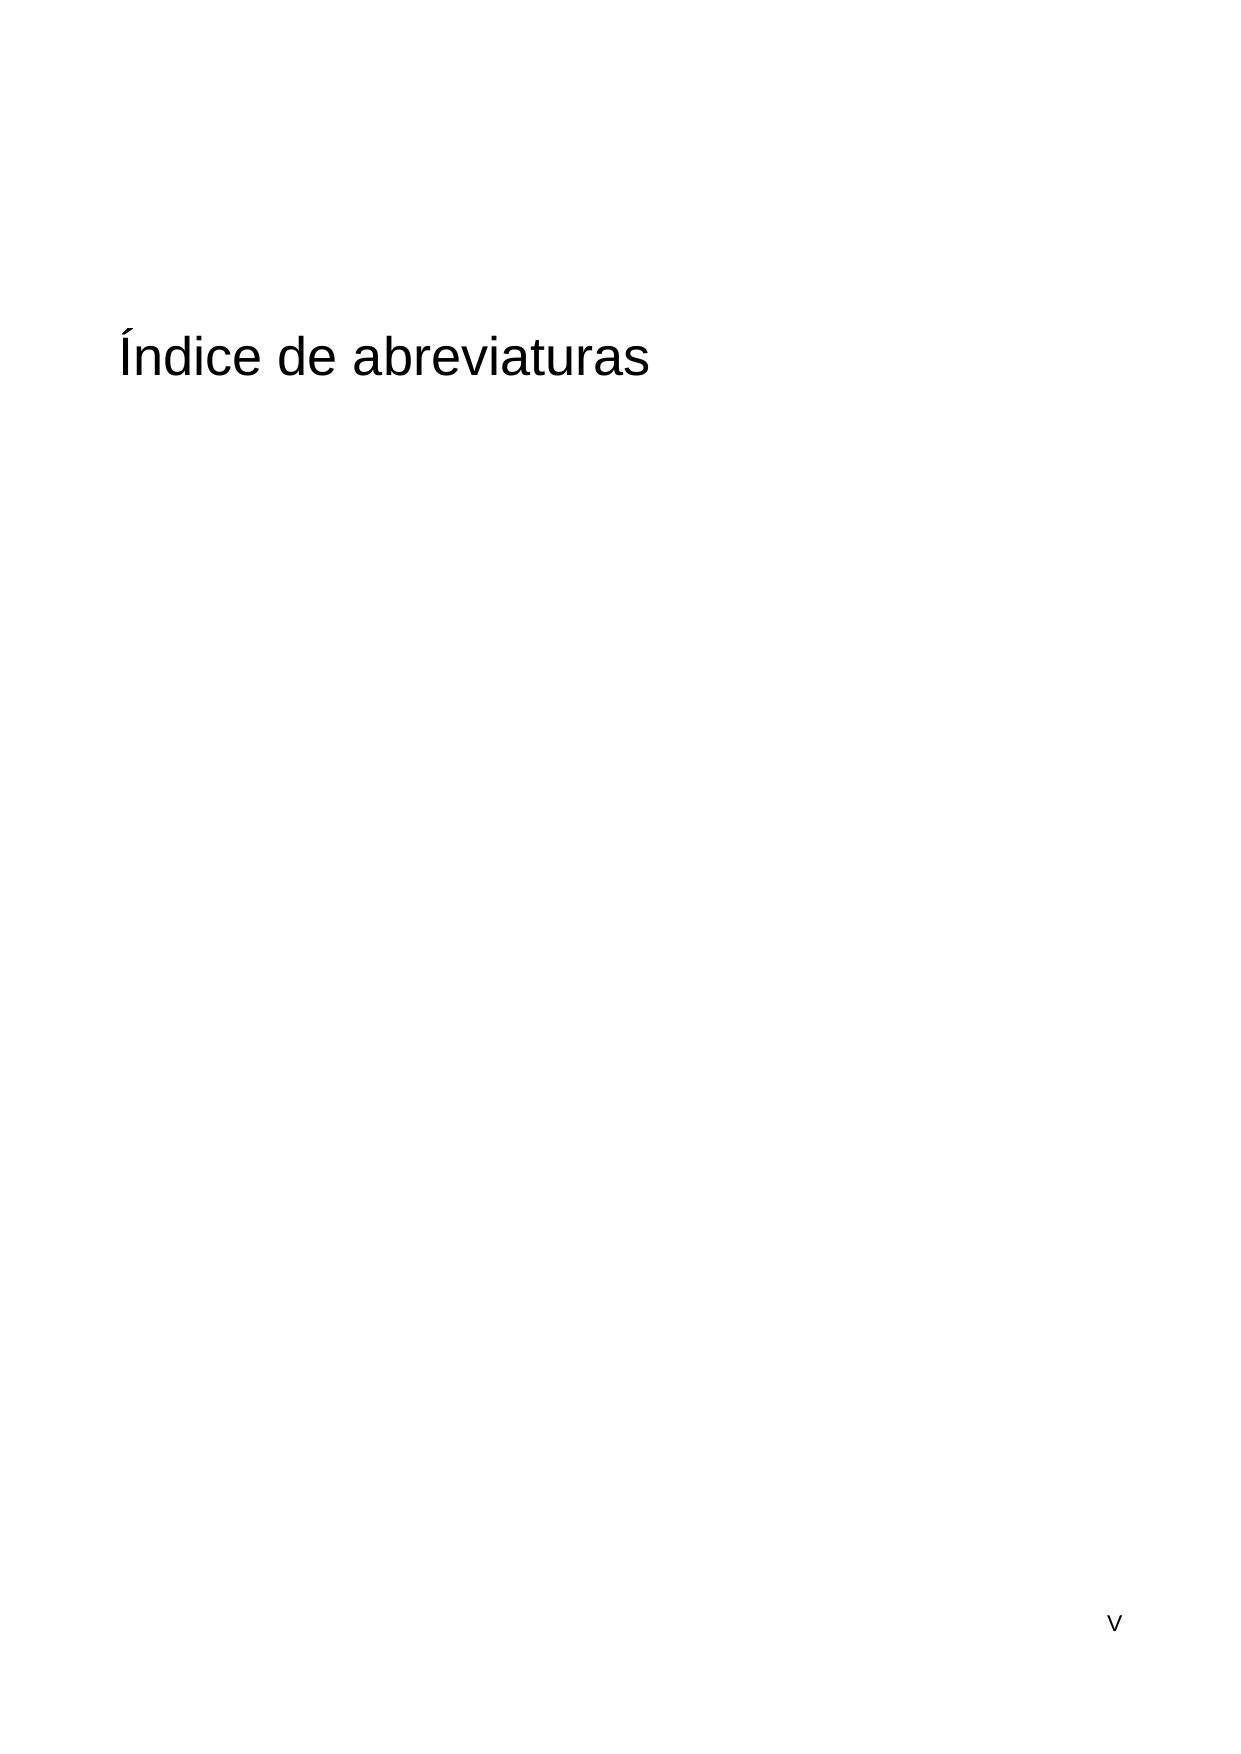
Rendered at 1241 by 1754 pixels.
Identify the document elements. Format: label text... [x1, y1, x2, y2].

text Índice de abreviaturas [118, 325, 1122, 387]
